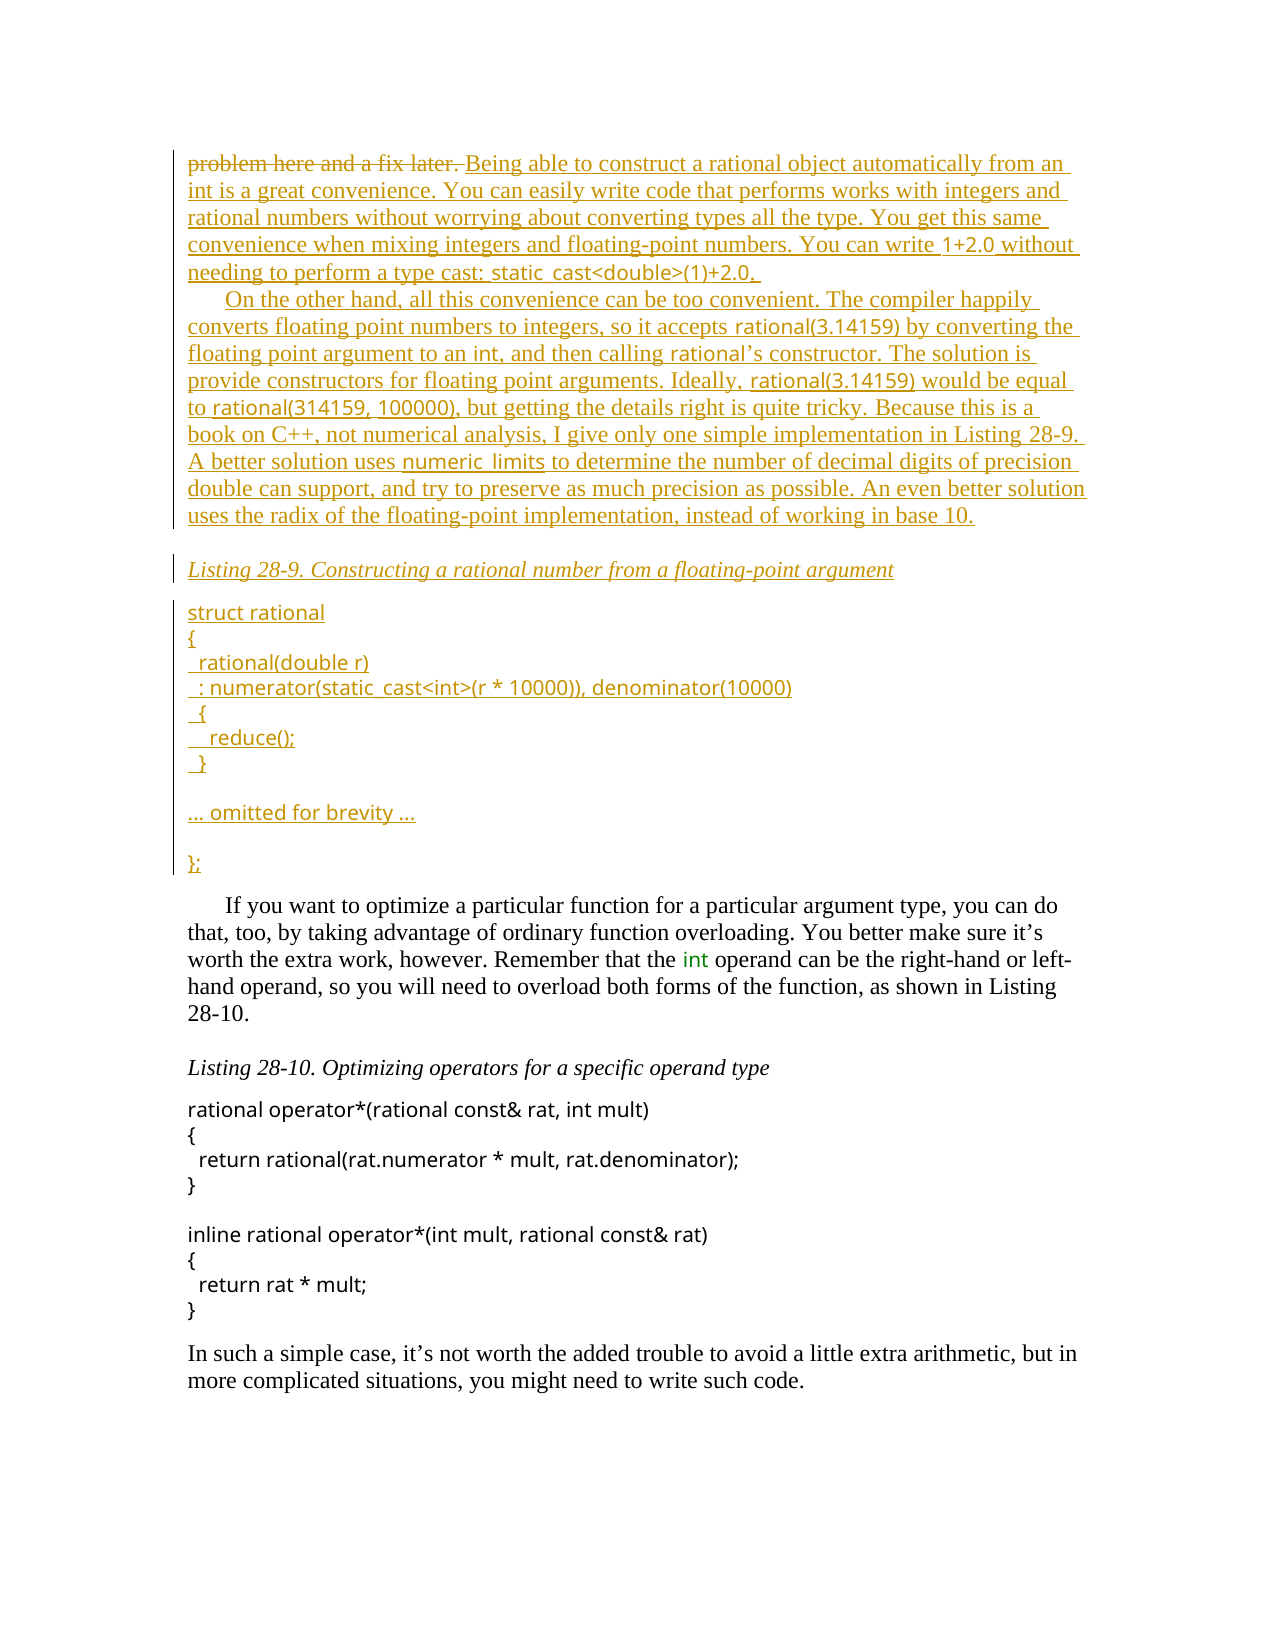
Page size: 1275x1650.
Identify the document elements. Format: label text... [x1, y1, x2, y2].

text return rat * mult; [187, 1273, 1072, 1298]
text return rational(rat.numerator * mult, rat.denominator); [187, 1148, 1072, 1173]
text { [187, 1123, 1072, 1148]
text uses the radix of the floating-point implementation, instead of working in base 10. [187, 499, 1087, 529]
text : numerator(static_cast<int>(r * 10000)), denominator(10000) [187, 675, 1072, 700]
text ... omitted for brevity ... [187, 800, 1072, 825]
text { [187, 700, 1072, 725]
text On the other hand, all this convenience can be too convenient. The compiler happily converts floating point numbers to integers, so it accepts rational(3.14159) by converting the floating point argument to an int, and then calling rational’s constructor. The solution is provide constructors for floating point arguments. Ideally, rational(3.14159) would be equal to rational(314159, 100000), but getting the details right is quite tricky. Because this is a book on C++, not numerical analysis, I give only one simple implementation in Listing 28-9. A better solution uses numeric_limits to determine the number of decimal digits of precision double can support, and try to preserve as much precision as possible. An even better solution [187, 285, 1087, 498]
text { [187, 625, 1072, 650]
text inline rational operator*(int mult, rational const& rat) [187, 1223, 1072, 1248]
text } [187, 1173, 1072, 1198]
text Listing 28-9. Constructing a rational number from a floating-point argument [187, 554, 1087, 583]
text }; [187, 850, 1072, 875]
text rational operator*(rational const& rat, int mult) [187, 1098, 1072, 1123]
text If you want to optimize a particular function for a particular argument type, you can do that, too, by taking advantage of ordinary function overloading. You better make sure it’s worth the extra work, however. Remember that the int operand can be the right-hand or left-hand operand, so you will need to overload both forms of the function, as shown in Listing 28-10. [187, 892, 1087, 1027]
text rational(double r) [187, 650, 1072, 675]
text struct rational [187, 600, 1072, 625]
text In such a simple case, it’s not worth the added trouble to avoid a little extra arithmetic, but in more complicated situations, you might need to write such code. [187, 1339, 1087, 1394]
text Being able to construct a rational object automatically from an int is a great convenience. You can easily write code that performs works with integers and rational numbers without worrying about converting types all the type. You get this same convenience when mixing integers and floating-point numbers. You can write 1+2.0 without needing to perform a type cast: static_cast<double>(1)+2.0. [187, 150, 1087, 285]
text Listing 28-10. Optimizing operators for a specific operand type [187, 1052, 1087, 1081]
text } [187, 1298, 1072, 1323]
text } [187, 750, 1072, 775]
text { [187, 1248, 1072, 1273]
text reduce(); [187, 725, 1072, 750]
